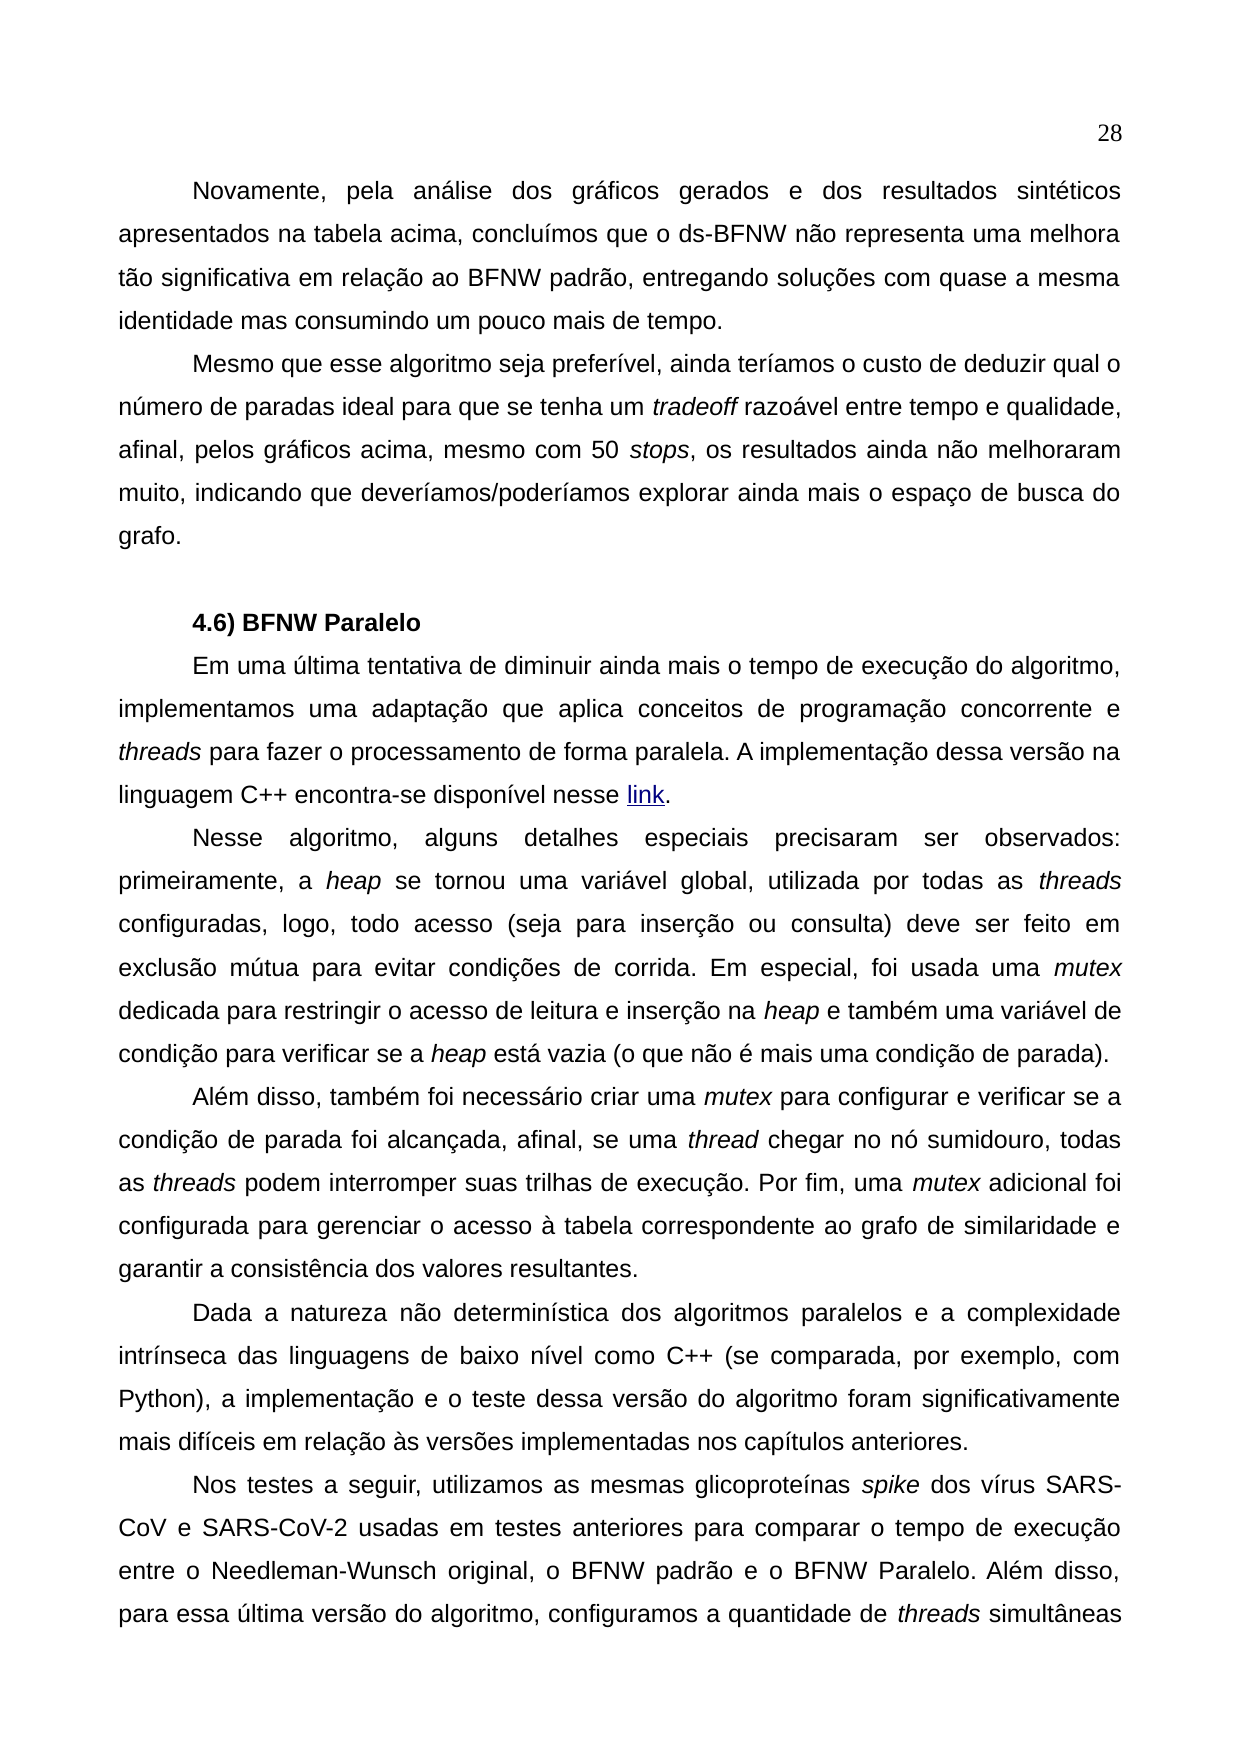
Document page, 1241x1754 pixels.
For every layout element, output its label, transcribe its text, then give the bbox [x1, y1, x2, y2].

text Em uma última tentativa de diminuir ainda mais o tempo de execução do algoritmo, implementamos uma adaptação que aplica conceitos de programação concorrente e threads para fazer o processamento de forma paralela. A implementação dessa versão na linguagem C++ encontra-se disponível nesse link. [118, 651, 1122, 809]
text Nos testes a seguir, utilizamos as mesmas glicoproteínas spike dos vírus SARS-CoV e SARS-CoV-2 usadas em testes anteriores para comparar o tempo de execução entre o Needleman-Wunsch original, o BFNW padrão e o BFNW Paralelo. Além disso, para essa última versão do algoritmo, configuramos a quantidade de threads simultâneas [118, 1470, 1122, 1628]
text Nesse algoritmo, alguns detalhes especiais precisaram ser observados: primeiramente, a heap se tornou uma variável global, utilizada por todas as threads configuradas, logo, todo acesso (seja para inserção ou consulta) deve ser feito em exclusão mútua para evitar condições de corrida. Em especial, foi usada uma mutex dedicada para restringir o acesso de leitura e inserção na heap e também uma variável de condição para verificar se a heap está vazia (o que não é mais uma condição de parada). [118, 823, 1122, 1068]
text 4.6) BFNW Paralelo [118, 608, 1122, 636]
text Dada a natureza não determinística dos algoritmos paralelos e a complexidade intrínseca das linguagens de baixo nível como C++ (se comparada, por exemplo, com Python), a implementação e o teste dessa versão do algoritmo foram significativamente mais difíceis em relação às versões implementadas nos capítulos anteriores. [118, 1298, 1122, 1456]
text Mesmo que esse algoritmo seja preferível, ainda teríamos o custo de deduzir qual o número de paradas ideal para que se tenha um tradeoff razoável entre tempo e qualidade, afinal, pelos gráficos acima, mesmo com 50 stops, os resultados ainda não melhoraram muito, indicando que deveríamos/poderíamos explorar ainda mais o espaço de busca do grafo. [118, 349, 1122, 550]
text Novamente, pela análise dos gráficos gerados e dos resultados sintéticos apresentados na tabela acima, concluímos que o ds-BFNW não representa uma melhora tão significativa em relação ao BFNW padrão, entregando soluções com quase a mesma identidade mas consumindo um pouco mais de tempo. [118, 176, 1122, 334]
text Além disso, também foi necessário criar uma mutex para configurar e verificar se a condição de parada foi alcançada, afinal, se uma thread chegar no nó sumidouro, todas as threads podem interromper suas trilhas de execução. Por fim, uma mutex adicional foi configurada para gerenciar o acesso à tabela correspondente ao grafo de similaridade e garantir a consistência dos valores resultantes. [118, 1082, 1122, 1283]
